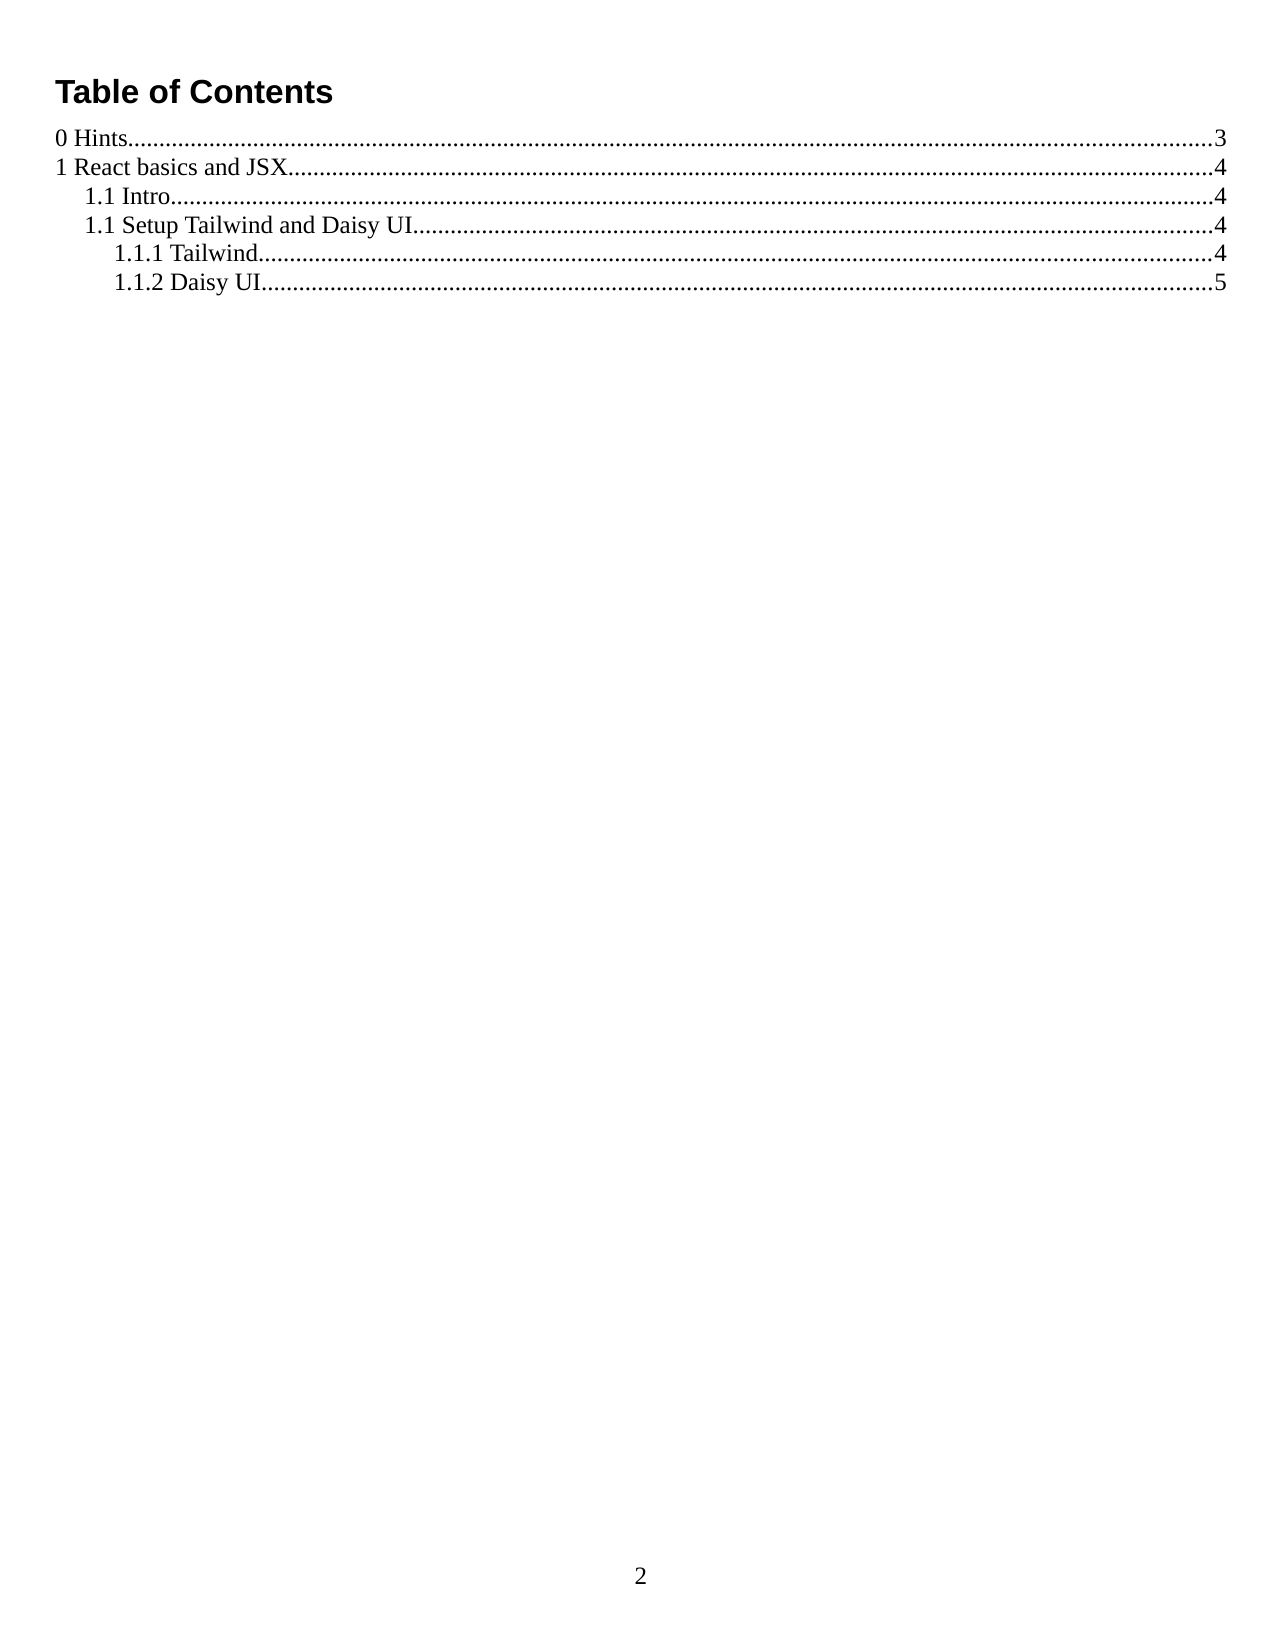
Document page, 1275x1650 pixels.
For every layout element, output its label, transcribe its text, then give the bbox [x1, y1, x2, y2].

text 1.1 Intro 4 [84, 181, 1227, 210]
text 1.1 Setup Tailwind and Daisy UI 4 [84, 210, 1227, 238]
text 1.1.1 Tailwind 4 [114, 238, 1227, 267]
text 0 Hints 3 [55, 123, 1227, 152]
text 1 React basics and JSX 4 [55, 152, 1227, 181]
subtitle Table of Contents [55, 73, 1227, 111]
text 1.1.2 Daisy UI 5 [114, 267, 1227, 296]
